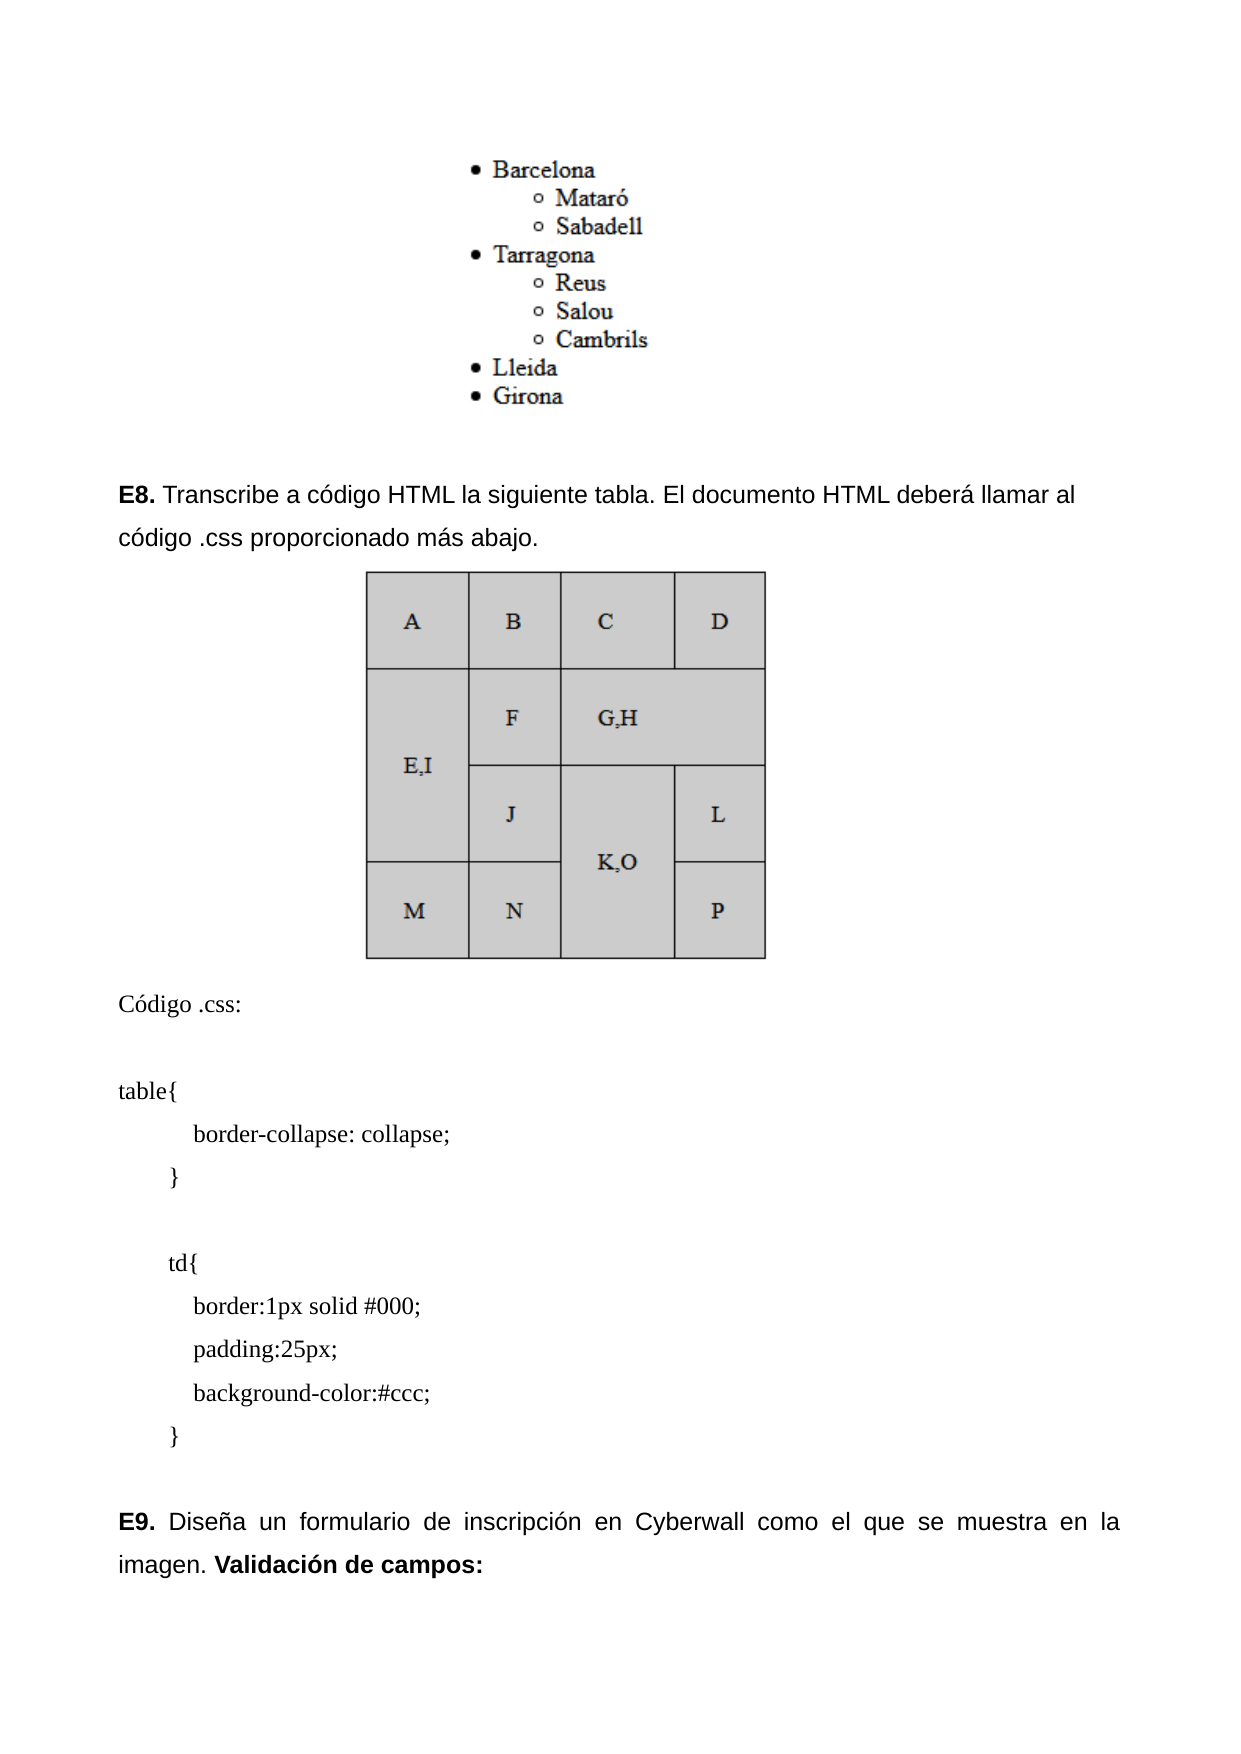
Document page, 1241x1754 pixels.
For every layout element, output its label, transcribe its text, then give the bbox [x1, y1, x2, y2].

text Código .css: [118, 566, 1122, 1018]
text border:1px solid #000; [118, 1291, 1122, 1320]
text E9. Diseña un formulario de inscripción en Cyberwall como el que se muestra en la imagen. Validación de campos: [118, 1507, 1122, 1579]
text border-collapse: collapse; [118, 1119, 1122, 1148]
text td{ [118, 1248, 1122, 1277]
text } [118, 1162, 1122, 1191]
text E8. Transcribe a código HTML la siguiente tabla. El documento HTML deberá llamar al código .css proporcionado más abajo. [118, 480, 1122, 552]
text padding:25px; [118, 1334, 1122, 1363]
text table{ [118, 1076, 1122, 1104]
text background-color:#ccc; [118, 1378, 1122, 1406]
text } [118, 1421, 1122, 1449]
